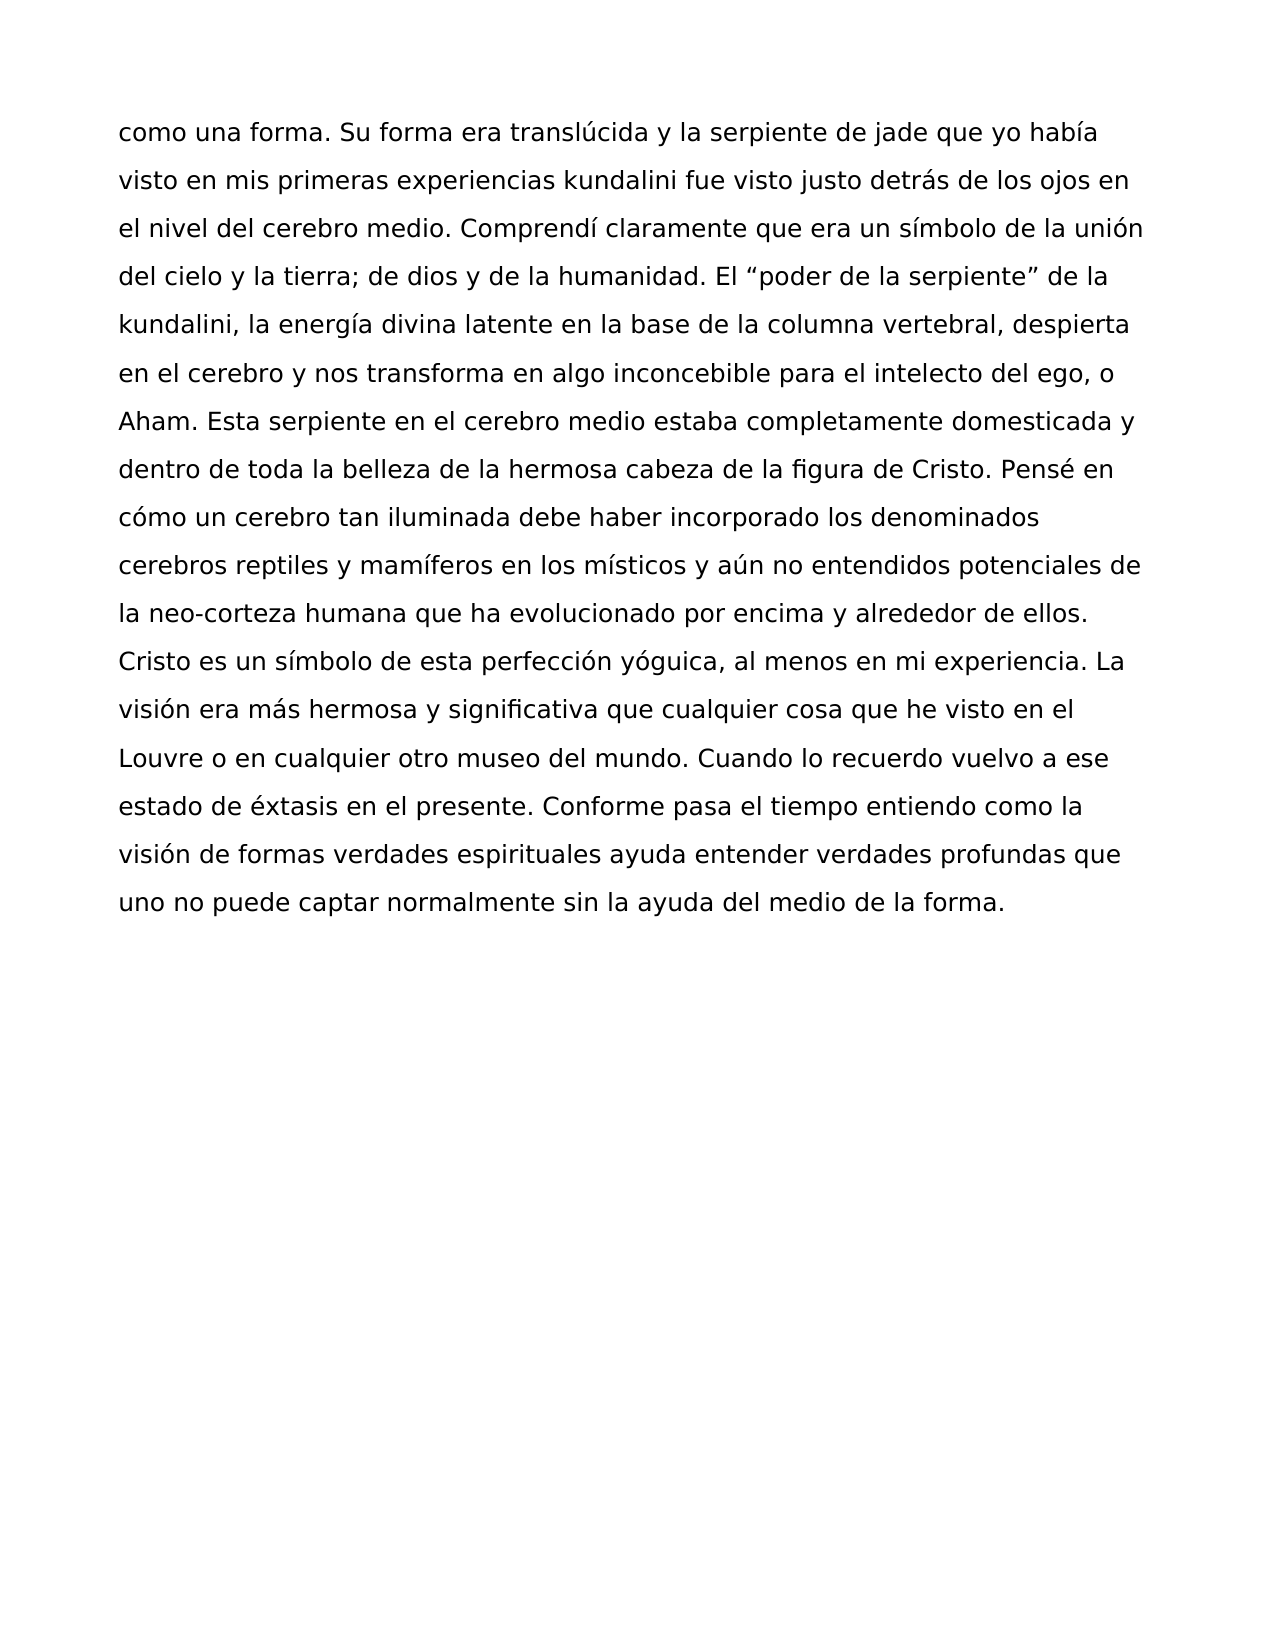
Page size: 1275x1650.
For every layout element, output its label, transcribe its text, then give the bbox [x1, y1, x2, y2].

text como una forma. Su forma era translúcida y la serpiente de jade que yo había visto en mis primeras experiencias kundalini fue visto justo detrás de los ojos en el nivel del cerebro medio. Comprendí claramente que era un símbolo de la unión del cielo y la tierra; de dios y de la humanidad. El “poder de la serpiente” de la kundalini, la energía divina latente en la base de la columna vertebral, despierta en el cerebro y nos transforma en algo inconcebible para el intelecto del ego, o Aham. Esta serpiente en el cerebro medio estaba completamente domesticada y dentro de toda la belleza de la hermosa cabeza de la figura de Cristo. Pensé en cómo un cerebro tan iluminada debe haber incorporado los denominados cerebros reptiles y mamíferos en los místicos y aún no entendidos potenciales de la neo-corteza humana que ha evolucionado por encima y alrededor de ellos. Cristo es un símbolo de esta perfección yóguica, al menos en mi experiencia. La visión era más hermosa y significativa que cualquier cosa que he visto en el Louvre o en cualquier otro museo del mundo. Cuando lo recuerdo vuelvo a ese estado de éxtasis en el presente. Conforme pasa el tiempo entiendo como la visión de formas verdades espirituales ayuda entender verdades profundas que uno no puede captar normalmente sin la ayuda del medio de la forma. [118, 118, 1157, 917]
